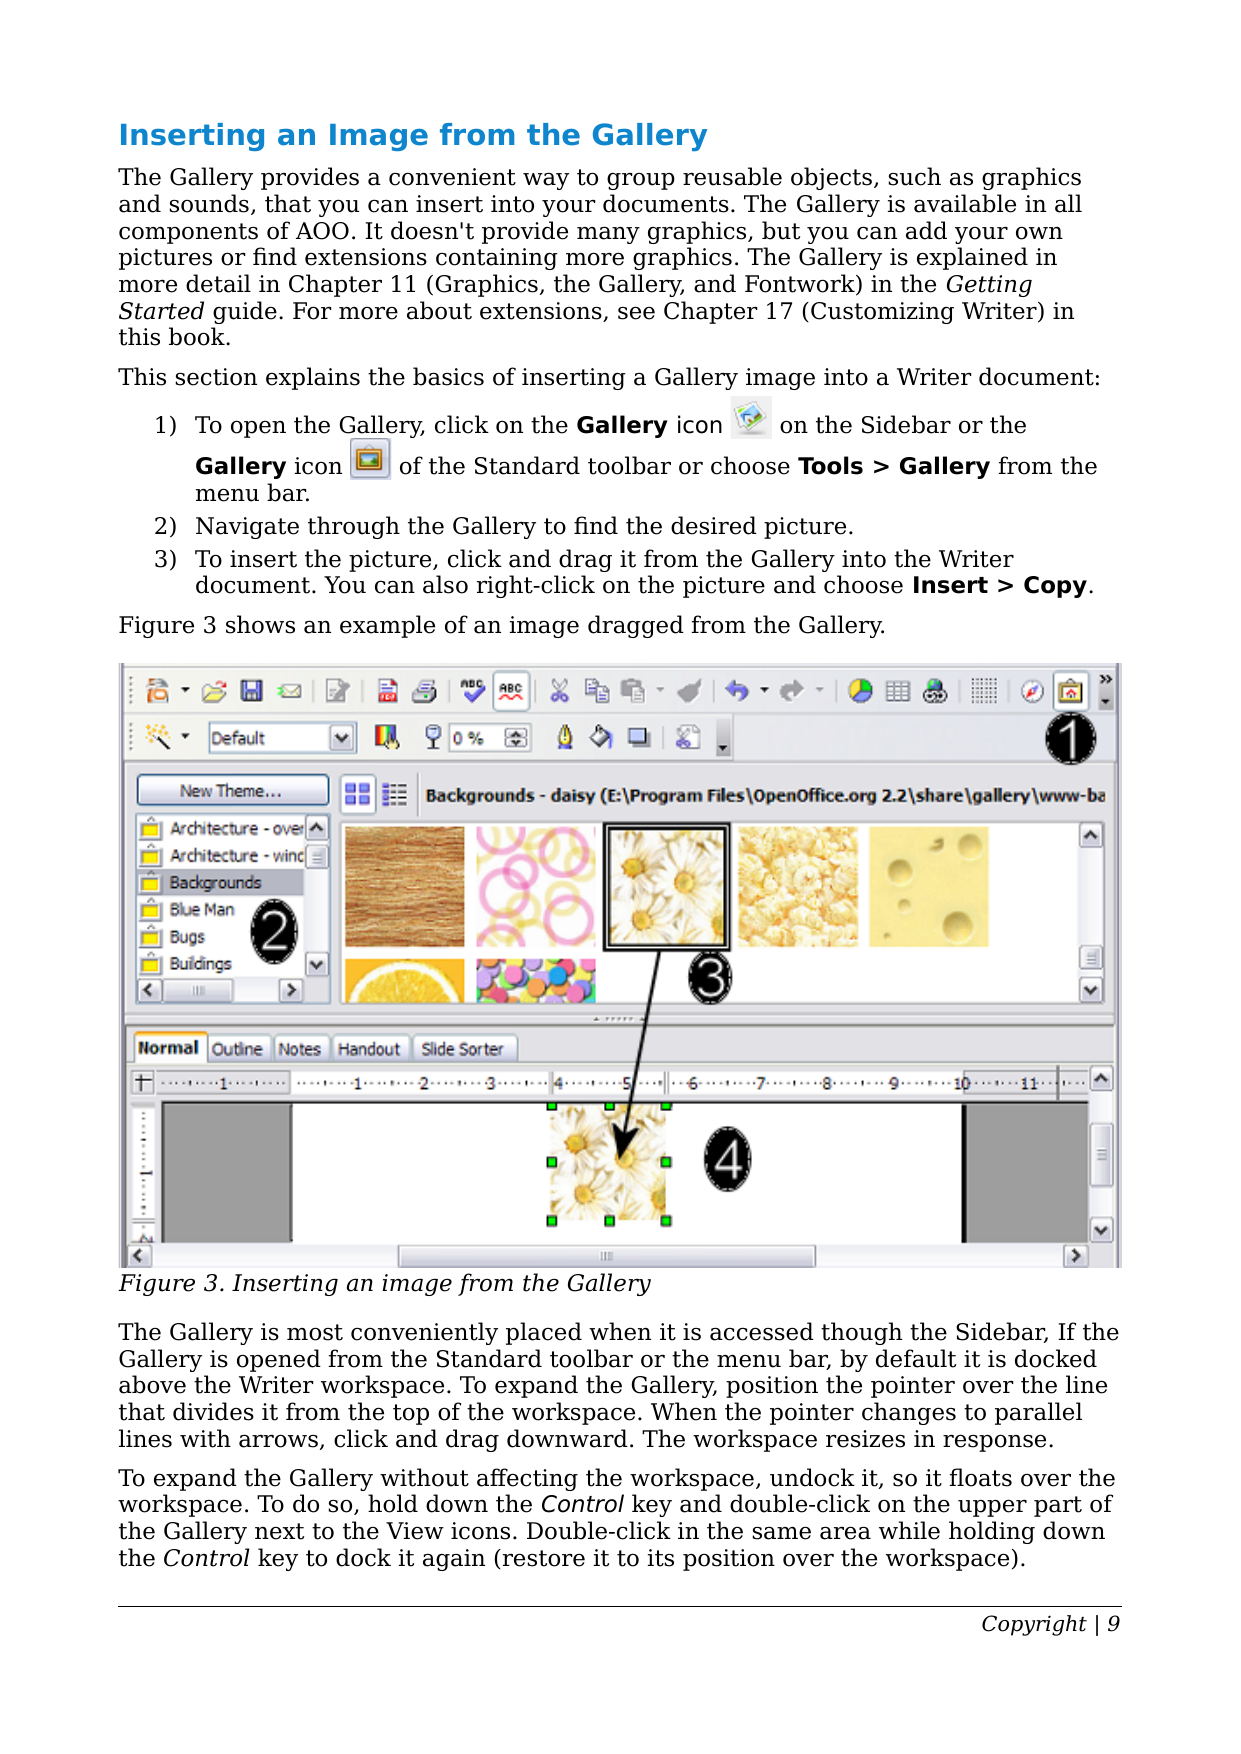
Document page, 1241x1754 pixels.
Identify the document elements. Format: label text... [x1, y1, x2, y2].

list Navigate through the Gallery to find the desired picture. [177, 513, 1122, 540]
subtitle Inserting an Image from the Gallery [118, 118, 1122, 152]
text Figure 3 shows an example of an image dragged from the Gallery. [118, 612, 1122, 638]
list To open the Gallery, click on the Gallery icon on the Sidebar or the Gallery icon of the Standard toolbar or choose Tools > Gallery from the menu bar. [177, 397, 1122, 507]
picture [118, 663, 1122, 1268]
list To insert the picture, click and drag it from the Gallery into the Writer document. You can also right-click on the picture and choose Insert > Copy. [177, 546, 1122, 599]
text The Gallery provides a convenient way to group reusable objects, such as graphics and sounds, that you can insert into your documents. The Gallery is available in all components of AOO. It doesn't provide many graphics, but you can add your own pictures or find extensions containing more graphics. The Gallery is explained in more detail in Chapter 11 (Graphics, the Gallery, and Fontwork) in the Getting Started guide. For more about extensions, see Chapter 17 (Customizing Writer) in this book. [118, 164, 1122, 351]
text Figure 3. Inserting an image from the Gallery [119, 1270, 1121, 1297]
picture [350, 438, 392, 480]
text The Gallery is most conveniently placed when it is accessed though the Sidebar, If the Gallery is opened from the Standard toolbar or the menu bar, by default it is docked above the Writer workspace. To expand the Gallery, position the pointer over the line that divides it from the top of the workspace. When the pointer changes to parallel lines with arrows, click and drag downward. The workspace resizes in response. [118, 1319, 1122, 1452]
picture [730, 396, 772, 439]
list This section explains the basics of inserting a Gallery image into a Writer document: [118, 364, 1122, 390]
text To expand the Gallery without affecting the workspace, undock it, so it floats over the workspace. To do so, hold down the Control key and double-click on the upper part of the Gallery next to the View icons. Double-click in the same area while holding down the Control key to dock it again (restore it to its position over the workspace). [118, 1465, 1122, 1572]
